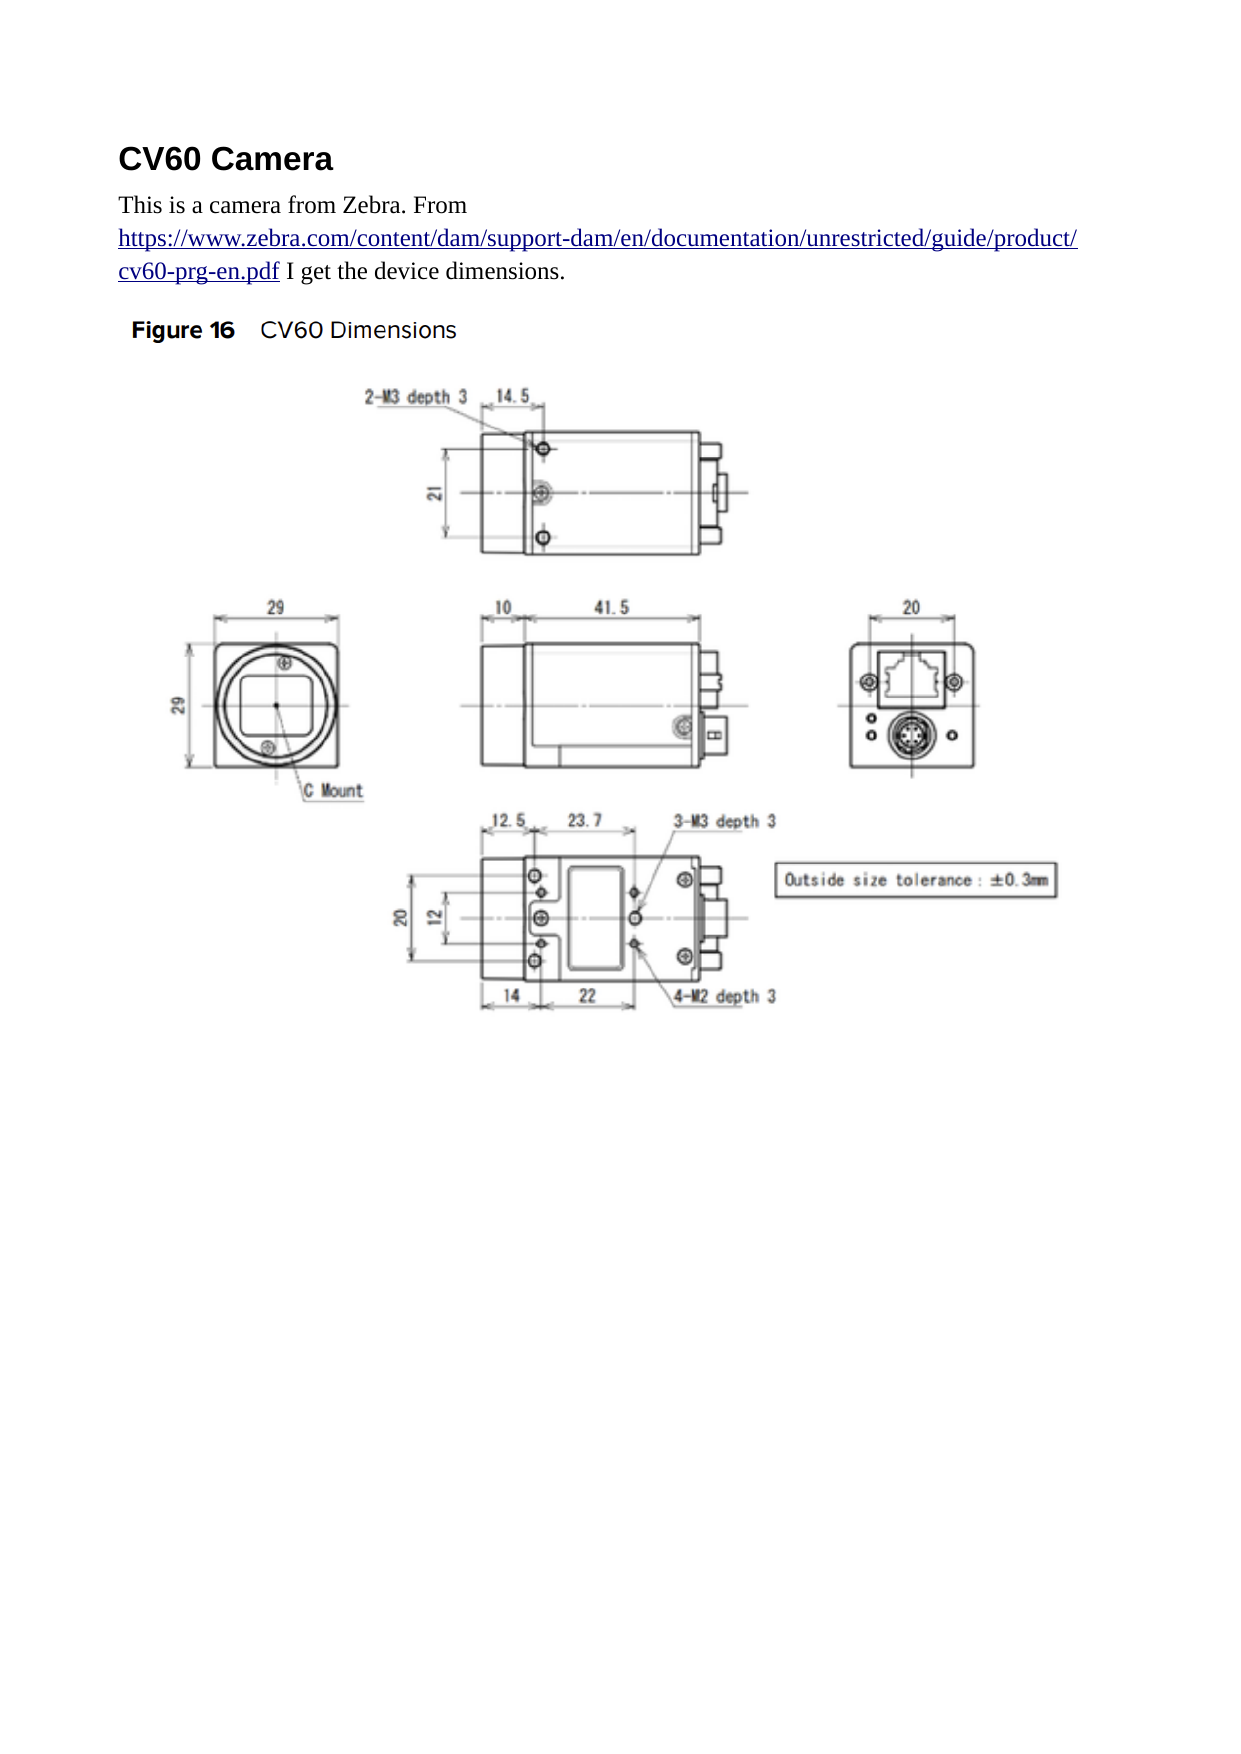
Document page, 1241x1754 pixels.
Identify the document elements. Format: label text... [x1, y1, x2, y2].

picture [118, 303, 1123, 1030]
text This is a camera from Zebra. From https://www.zebra.com/content/dam/support-dam/en/documentation/unrestricted/guide/product/cv60-prg-en.pdf I get the device dimensions. [118, 190, 1122, 285]
subtitle CV60 Camera [118, 139, 1122, 177]
